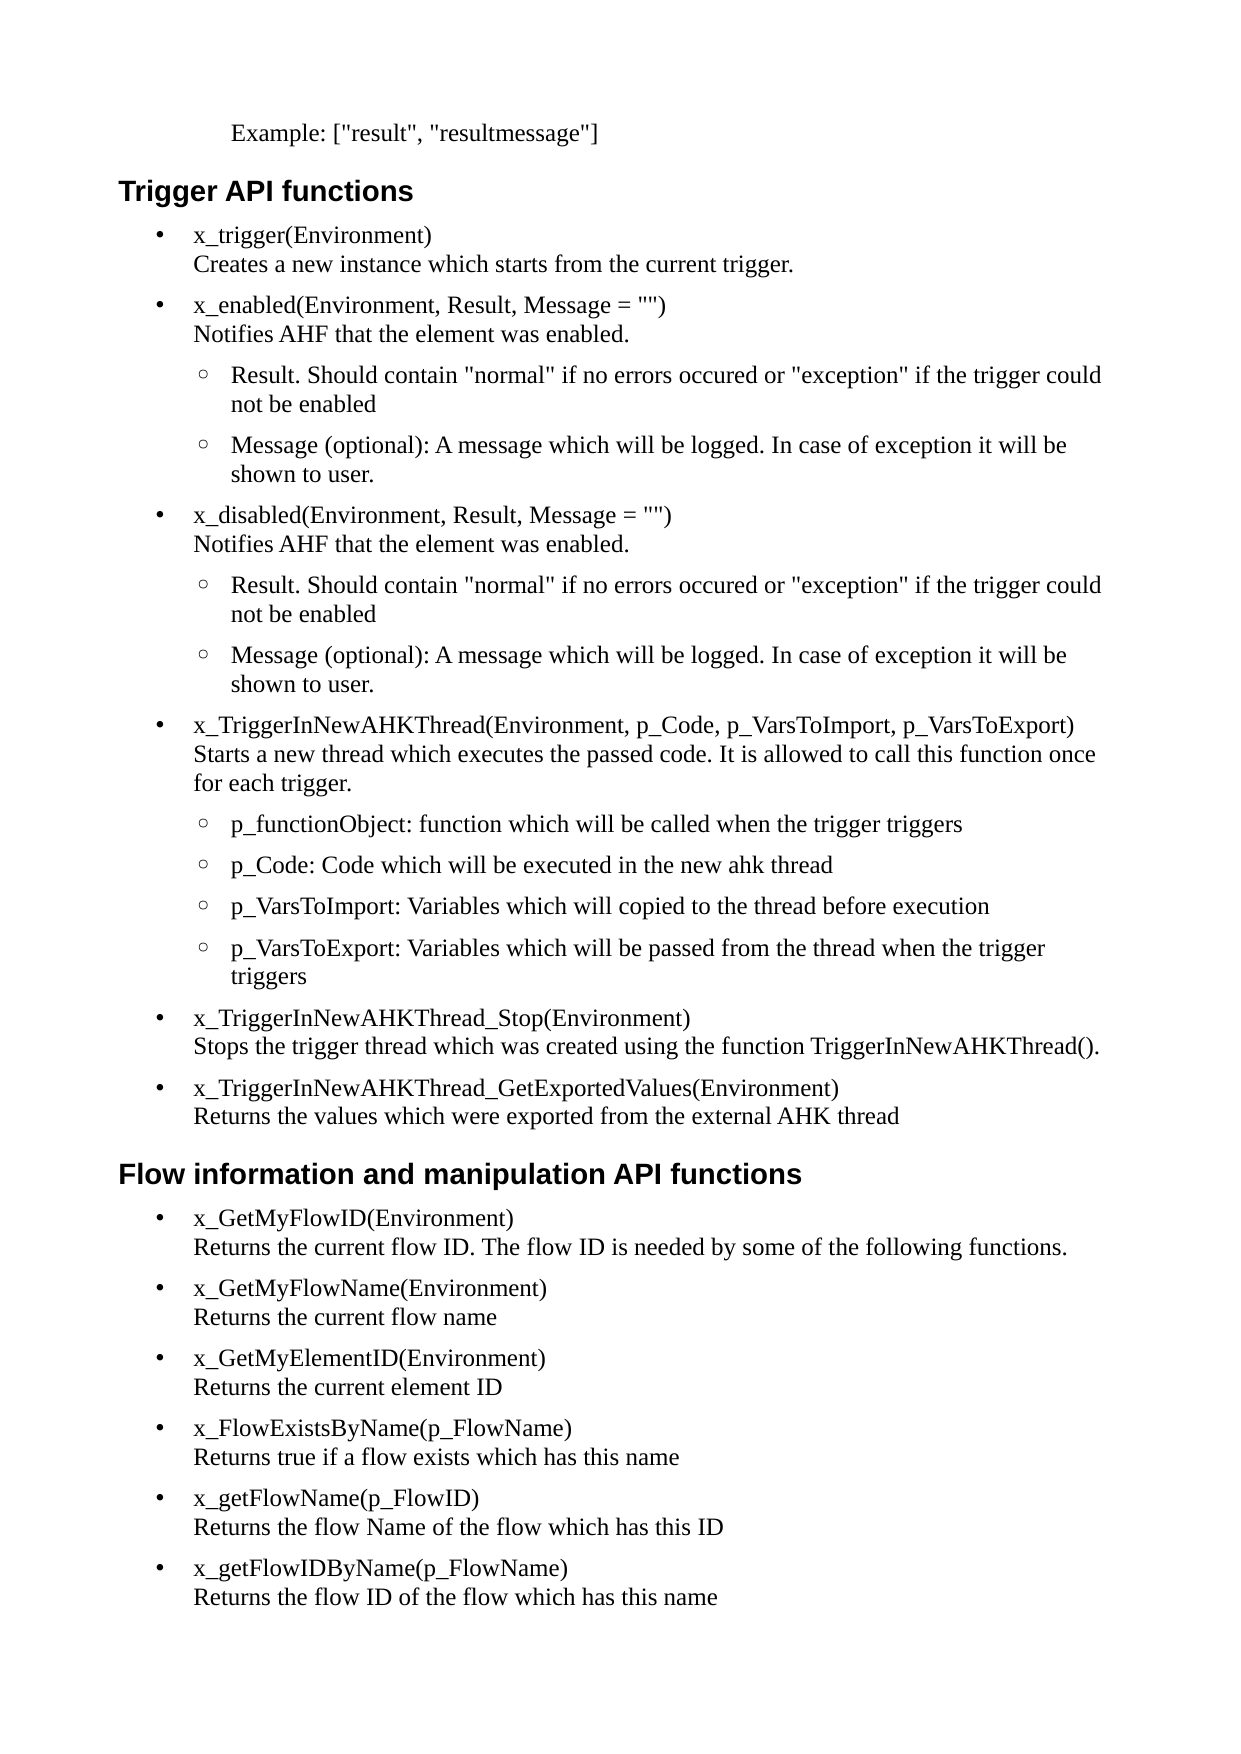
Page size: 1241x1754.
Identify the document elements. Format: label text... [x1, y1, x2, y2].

list p_VarsToExport: Variables which will be passed from the thread when the trigger triggers [193, 933, 1122, 990]
subtitle Flow information and manipulation API functions [118, 1157, 1122, 1191]
list x_disabled(Environment, Result, Message = "") Notifies AHF that the element was enabled. [156, 500, 1122, 558]
list x_TriggerInNewAHKThread(Environment, p_Code, p_VarsToImport, p_VarsToExport) Starts a new thread which executes the passed code. It is allowed to call this function once for each trigger. [156, 710, 1122, 796]
list x_GetMyFlowName(Environment) Returns the current flow name [156, 1273, 1122, 1331]
list Example: ["result", "resultmessage"] [193, 118, 1122, 147]
list p_VarsToImport: Variables which will copied to the thread before execution [193, 891, 1122, 920]
list x_TriggerInNewAHKThread_GetExportedValues(Environment) Returns the values which were exported from the external AHK thread [156, 1073, 1122, 1130]
subtitle Trigger API functions [118, 174, 1122, 208]
list x_getFlowIDByName(p_FlowName) Returns the flow ID of the flow which has this name [156, 1553, 1122, 1611]
list Result. Should contain "normal" if no errors occured or "exception" if the trigger could not be enabled [193, 570, 1122, 628]
list x_FlowExistsByName(p_FlowName) Returns true if a flow exists which has this name [156, 1413, 1122, 1471]
list p_Code: Code which will be executed in the new ahk thread [193, 850, 1122, 879]
list Message (optional): A message which will be logged. In case of exception it will be shown to user. [193, 640, 1122, 698]
list x_getFlowName(p_FlowID) Returns the flow Name of the flow which has this ID [156, 1483, 1122, 1541]
list x_GetMyElementID(Environment) Returns the current element ID [156, 1343, 1122, 1401]
list p_functionObject: function which will be called when the trigger triggers [193, 809, 1122, 838]
list Message (optional): A message which will be logged. In case of exception it will be shown to user. [193, 430, 1122, 488]
list x_enabled(Environment, Result, Message = "") Notifies AHF that the element was enabled. [156, 290, 1122, 348]
list Result. Should contain "normal" if no errors occured or "exception" if the trigger could not be enabled [193, 360, 1122, 418]
list x_trigger(Environment) Creates a new instance which starts from the current trigger. [156, 220, 1122, 278]
list x_TriggerInNewAHKThread_Stop(Environment) Stops the trigger thread which was created using the function TriggerInNewAHKThread(). [156, 1003, 1122, 1060]
list x_GetMyFlowID(Environment) Returns the current flow ID. The flow ID is needed by some of the following functions. [156, 1203, 1122, 1261]
